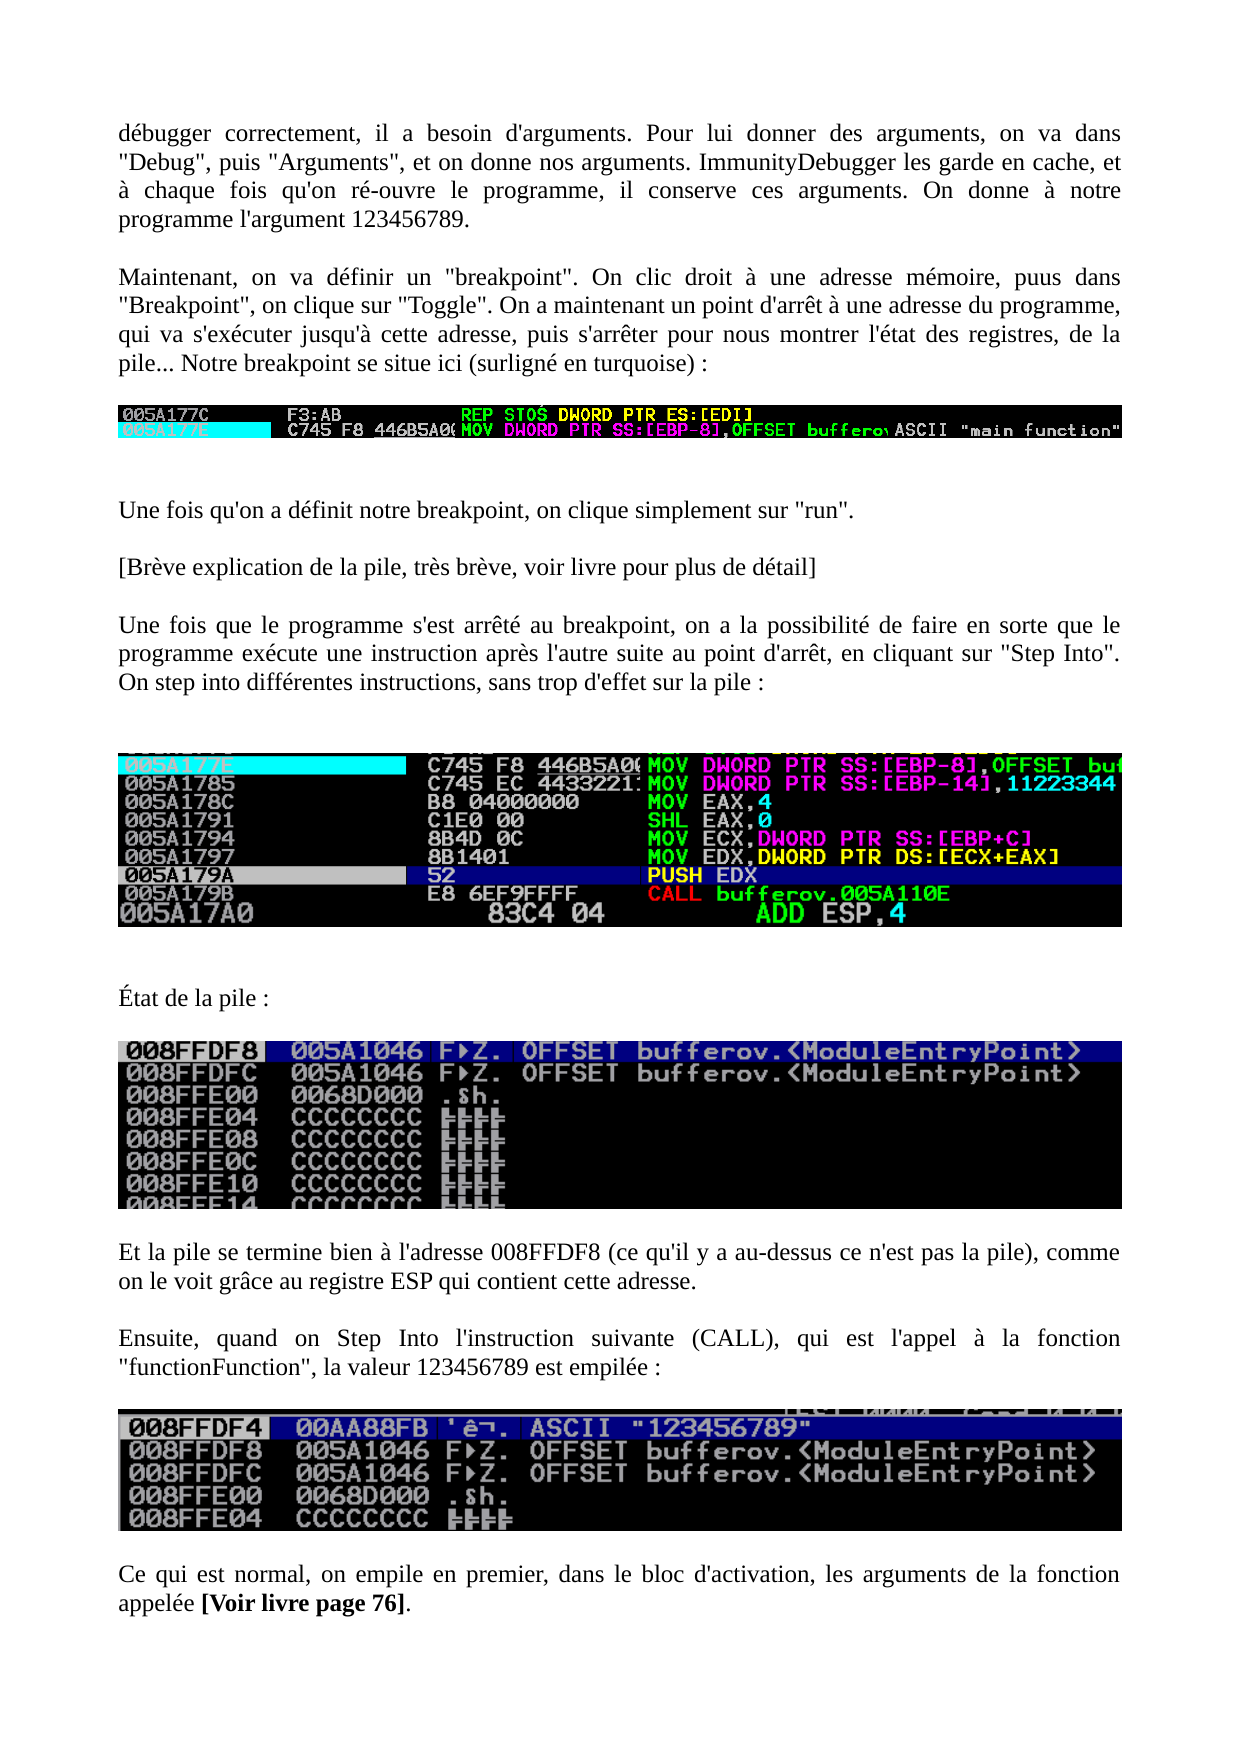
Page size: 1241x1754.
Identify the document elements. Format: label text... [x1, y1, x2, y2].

text Maintenant, on va définir un "breakpoint". On clic droit à une adresse mémoire, puus dans "Breakpoint", on clique sur "Toggle". On a maintenant un point d'arrêt à une adresse du programme, qui va s'exécuter jusqu'à cette adresse, puis s'arrêter pour nous montrer l'état des registres, de la pile... Notre breakpoint se situe ici (surligné en turquoise) : [118, 262, 1122, 377]
text Une fois qu'on a définit notre breakpoint, on clique simplement sur "run". [118, 495, 1122, 523]
text Une fois que le programme s'est arrêté au breakpoint, on a la possibilité de faire en sorte que le programme exécute une instruction après l'autre suite au point d'arrêt, en cliquant sur "Step Into". On step into différentes instructions, sans trop d'effet sur la pile : [118, 610, 1122, 696]
text Et la pile se termine bien à l'adresse 008FFDF8 (ce qu'il y a au-dessus ce n'est pas la pile), comme on le voit grâce au registre ESP qui contient cette adresse. [118, 1237, 1122, 1295]
text [Brève explication de la pile, très brève, voir livre pour plus de détail] [118, 552, 1122, 581]
text Ensuite, quand on Step Into l'instruction suivante (CALL), qui est l'appel à la fonction "functionFunction", la valeur 123456789 est empilée : [118, 1323, 1122, 1381]
text Ce qui est normal, on empile en premier, dans le bloc d'activation, les arguments de la fonction appelée [Voir livre page 76]. [118, 1559, 1122, 1617]
text État de la pile : [118, 983, 1122, 1012]
text débugger correctement, il a besoin d'arguments. Pour lui donner des arguments, on va dans "Debug", puis "Arguments", et on donne nos arguments. ImmunityDebugger les garde en cache, et à chaque fois qu'on ré-ouvre le programme, il conserve ces arguments. On donne à notre programme l'argument 123456789. [118, 118, 1122, 233]
